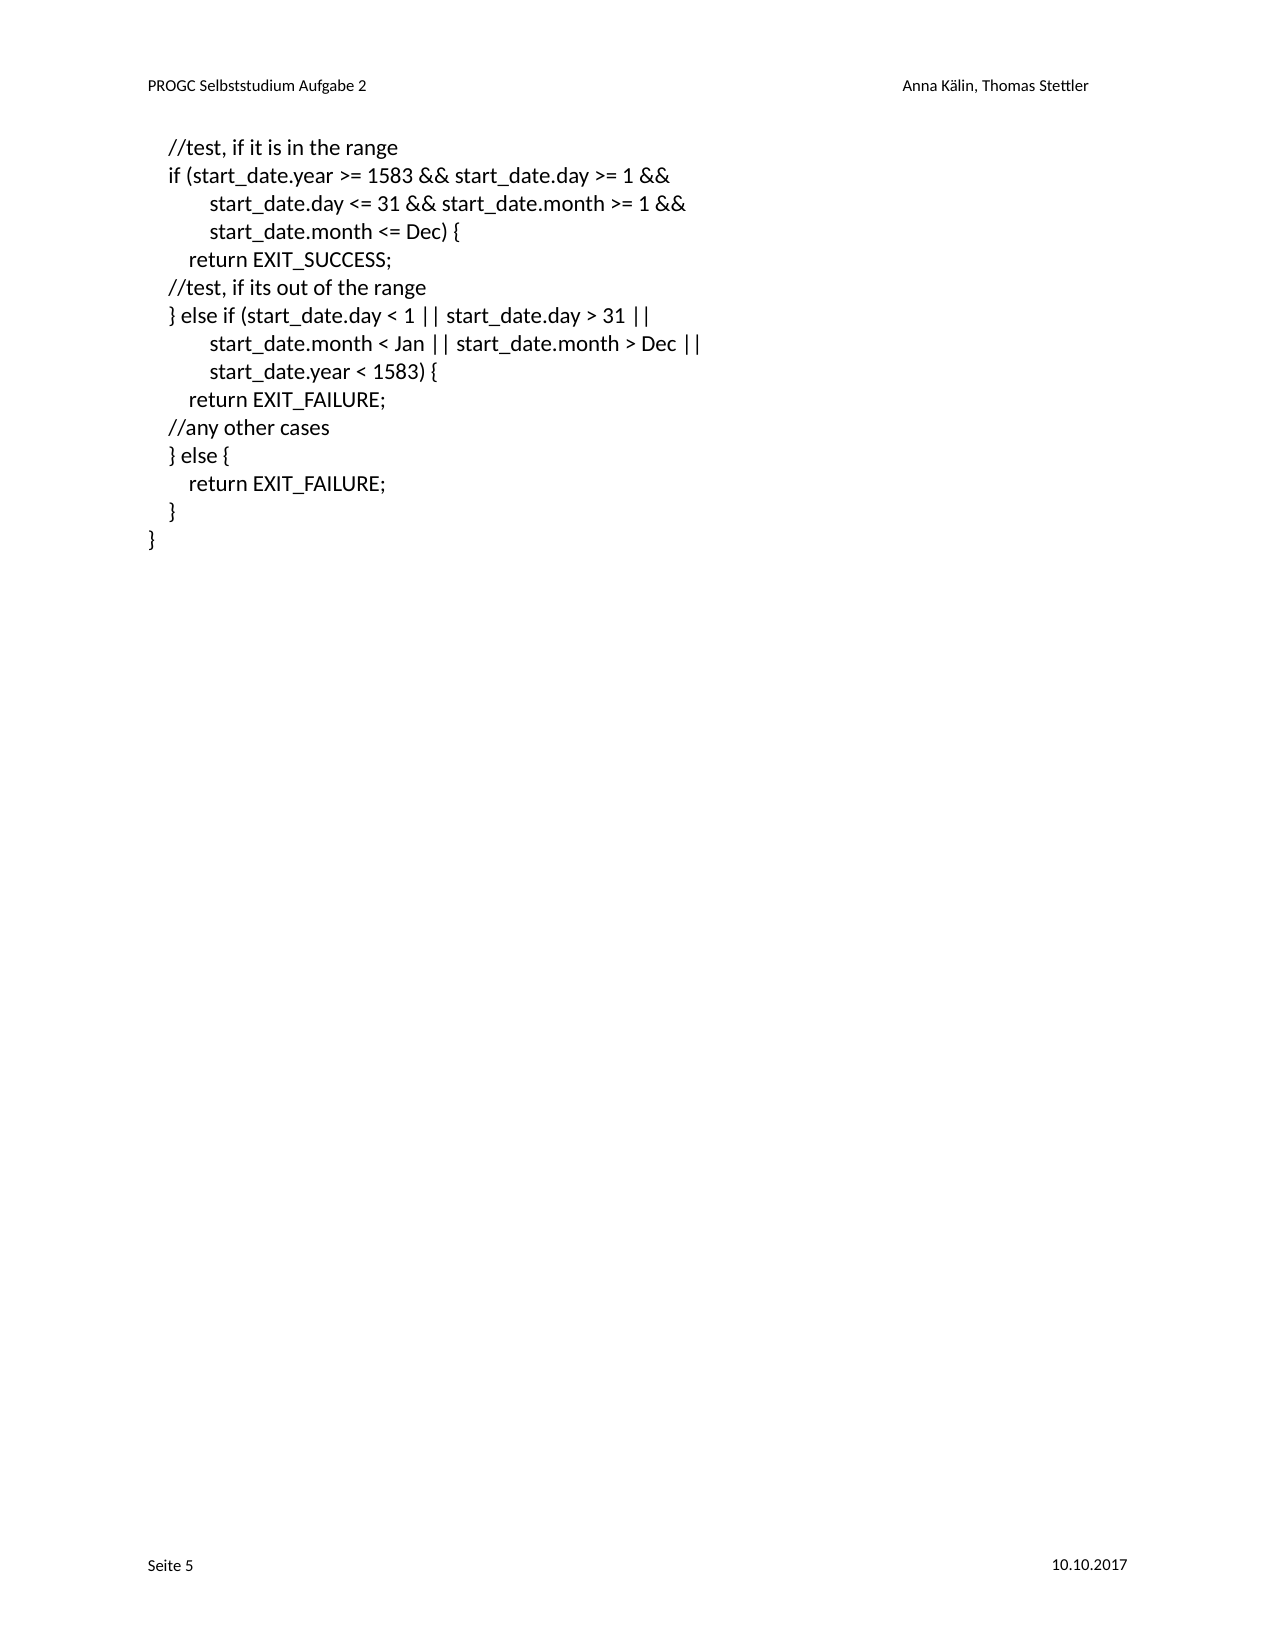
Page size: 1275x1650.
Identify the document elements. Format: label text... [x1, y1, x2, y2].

text start_date.day <= 31 && start_date.month >= 1 && [148, 189, 1127, 217]
text //test, if it is in the range [148, 133, 1127, 161]
text return EXIT_FAILURE; [148, 469, 1127, 497]
text //test, if its out of the range [148, 273, 1127, 301]
text } else if (start_date.day < 1 || start_date.day > 31 || [148, 301, 1127, 329]
text return EXIT_SUCCESS; [148, 245, 1127, 273]
text } else { [148, 441, 1127, 469]
text start_date.month < Jan || start_date.month > Dec || [148, 329, 1127, 357]
text } [148, 525, 1127, 553]
text } [148, 497, 1127, 525]
text if (start_date.year >= 1583 && start_date.day >= 1 && [148, 161, 1127, 189]
text start_date.month <= Dec) { [148, 217, 1127, 245]
text return EXIT_FAILURE; [148, 385, 1127, 413]
text start_date.year < 1583) { [148, 357, 1127, 385]
text //any other cases [148, 413, 1127, 441]
